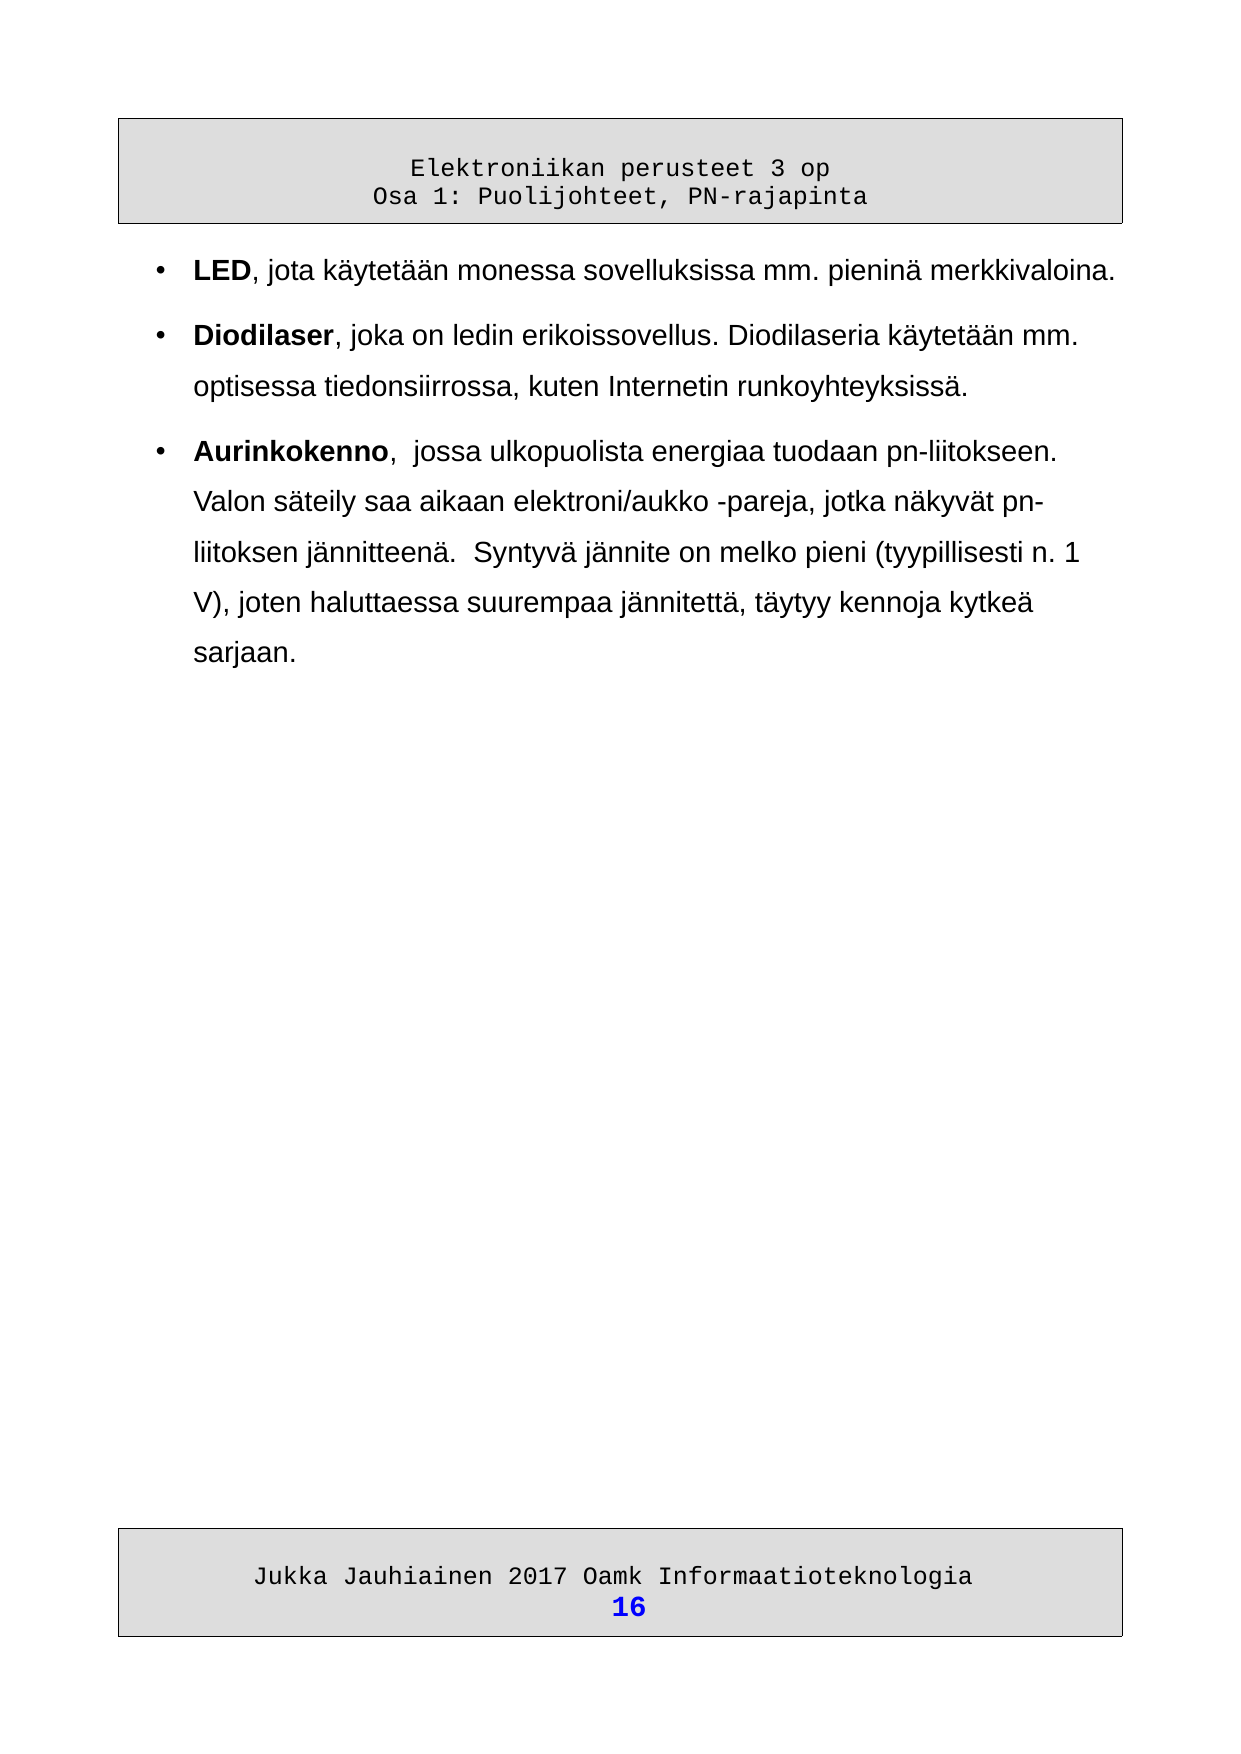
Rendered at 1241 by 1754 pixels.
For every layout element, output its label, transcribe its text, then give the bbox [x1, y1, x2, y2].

list Aurinkokenno, jossa ulkopuolista energiaa tuodaan pn-liitokseen. Valon säteily saa aikaan elektroni/aukko -pareja, jotka näkyvät pn-liitoksen jännitteenä. Syntyvä jännite on melko pieni (tyypillisesti n. 1 V), joten haluttaessa suurempaa jännitettä, täytyy kennoja kytkeä sarjaan. [156, 434, 1122, 669]
list Diodilaser, joka on ledin erikoissovellus. Diodilaseria käytetään mm. optisessa tiedonsiirrossa, kuten Internetin runkoyhteyksissä. [156, 318, 1122, 402]
list LED, jota käytetään monessa sovelluksissa mm. pieninä merkkivaloina. [156, 253, 1122, 287]
